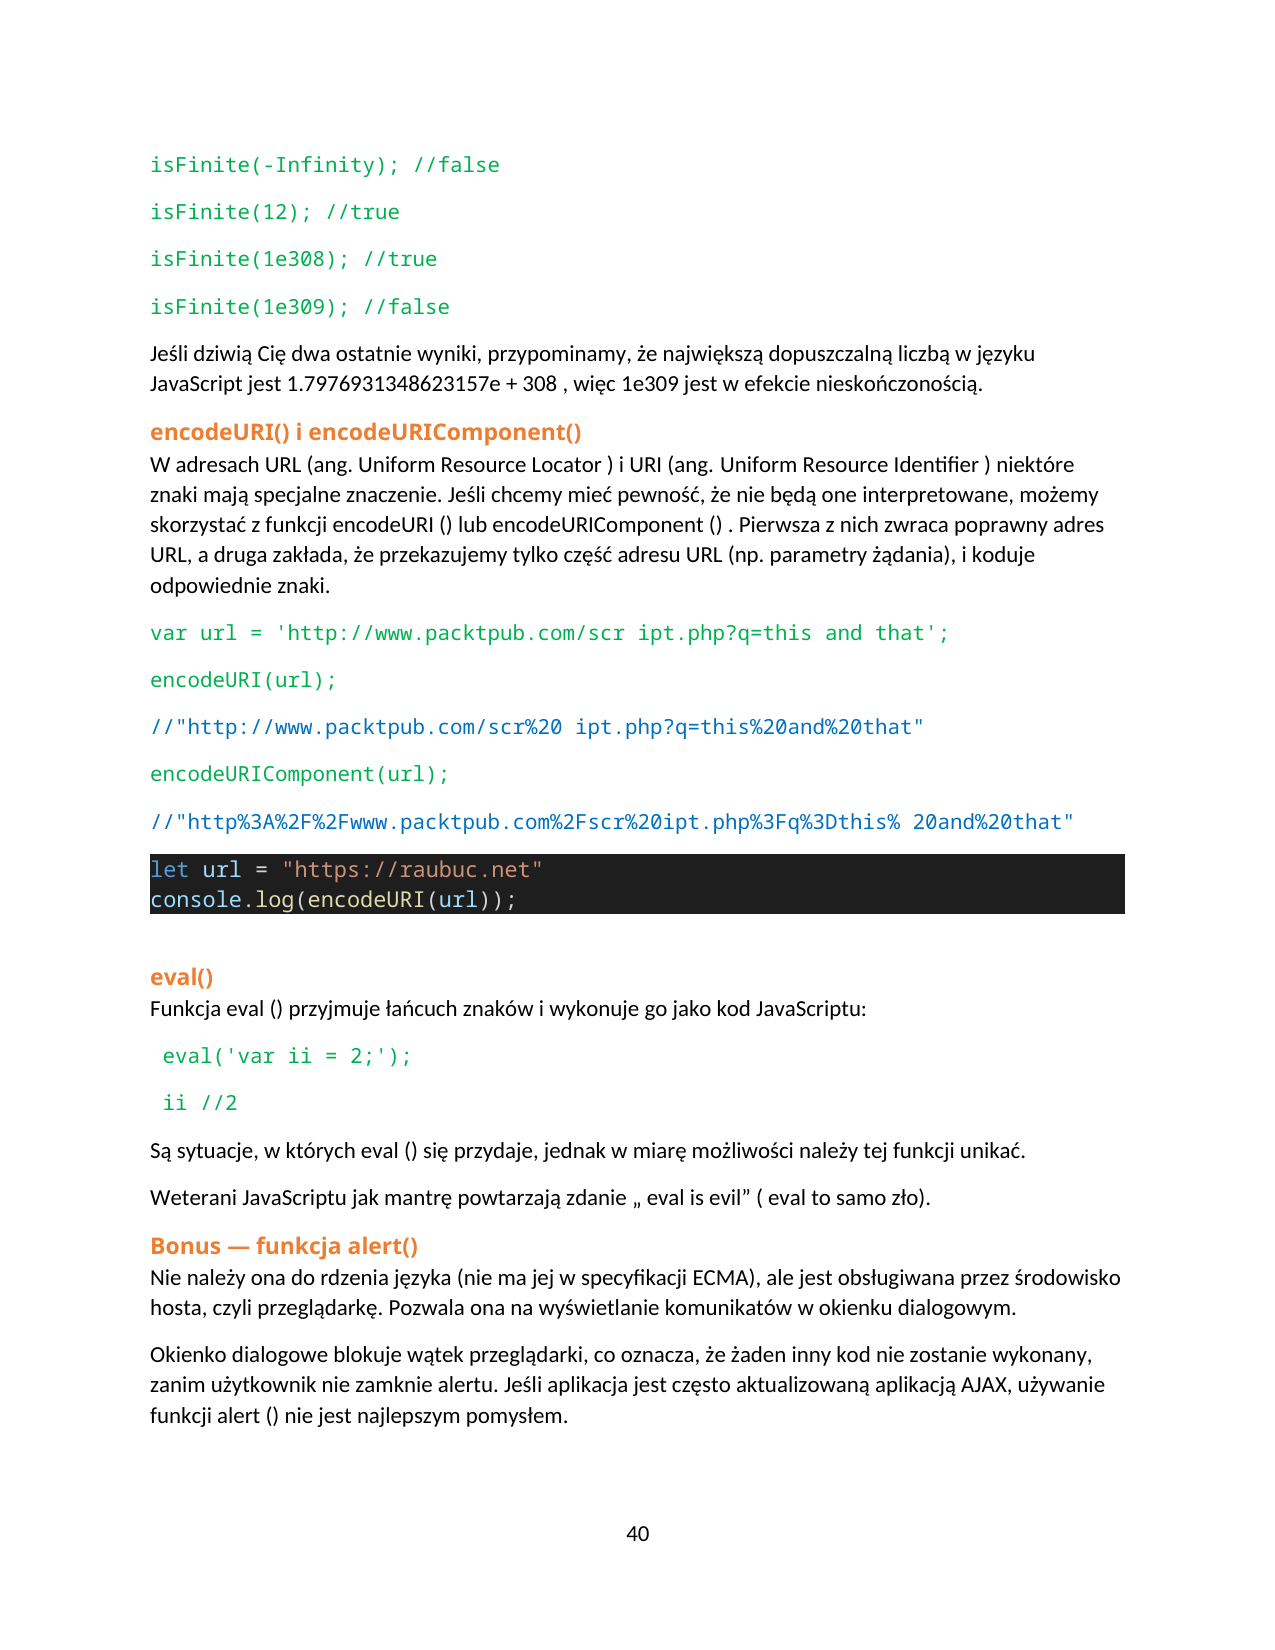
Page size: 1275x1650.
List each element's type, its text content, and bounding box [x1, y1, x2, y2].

text Jeśli dziwią Cię dwa ostatnie wyniki, przypominamy, że największą dopuszczalną liczbą w języku JavaScript jest 1.7976931348623157e + 308 , więc 1e309 jest w efekcie nieskończonością. [150, 339, 1125, 397]
text Okienko dialogowe blokuje wątek przeglądarki, co oznacza, że żaden inny kod nie zostanie wykonany, zanim użytkownik nie zamknie alertu. Jeśli aplikacja jest często aktualizowaną aplikacją AJAX, używanie funkcji alert () nie jest najlepszym pomysłem. [150, 1340, 1125, 1429]
text isFinite(-Infinity); //false [150, 150, 1125, 178]
text isFinite(1e309); //false [150, 292, 1125, 320]
text Są sytuacje, w których eval () się przydaje, jednak w miarę możliwości należy tej funkcji unikać. [150, 1136, 1125, 1164]
text //"http://www.packtpub.com/scr%20 ipt.php?q=this%20and%20that" [150, 712, 1125, 741]
text Funkcja eval () przyjmuje łańcuch znaków i wykonuje go jako kod JavaScriptu: [150, 994, 1125, 1022]
text var url = 'http://www.packtpub.com/scr ipt.php?q=this and that'; [150, 618, 1125, 646]
text let url = "https://raubuc.net" [150, 854, 1125, 884]
text Weterani JavaScriptu jak mantrę powtarzają zdanie „ eval is evil” ( eval to samo zło). [150, 1183, 1125, 1211]
text encodeURIComponent(url); [150, 759, 1125, 788]
text W adresach URL (ang. Uniform Resource Locator ) i URI (ang. Uniform Resource Identifier ) niektóre znaki mają specjalne znaczenie. Jeśli chcemy mieć pewność, że nie będą one interpretowane, możemy skorzystać z funkcji encodeURI () lub encodeURIComponent () . Pierwsza z nich zwraca poprawny adres URL, a druga zakłada, że przekazujemy tylko część adresu URL (np. parametry żądania), i koduje odpowiednie znaki. [150, 450, 1125, 599]
text Bonus — funkcja alert() [150, 1229, 1125, 1261]
text encodeURI(url); [150, 665, 1125, 693]
text isFinite(12); //true [150, 197, 1125, 226]
text eval() [150, 961, 1125, 992]
text Nie należy ona do rdzenia języka (nie ma jej w specyfikacji ECMA), ale jest obsługiwana przez środowisko hosta, czyli przeglądarkę. Pozwala ona na wyświetlanie komunikatów w okienku dialogowym. [150, 1263, 1125, 1322]
text encodeURI() i encodeURIComponent() [150, 416, 1125, 447]
text console.log(encodeURI(url)); [150, 884, 1125, 914]
text isFinite(1e308); //true [150, 244, 1125, 273]
text eval('var ii = 2;'); [150, 1041, 1125, 1070]
text //"http%3A%2F%2Fwww.packtpub.com%2Fscr%20ipt.php%3Fq%3Dthis% 20and%20that" [150, 807, 1125, 835]
text ii //2 [150, 1088, 1125, 1117]
